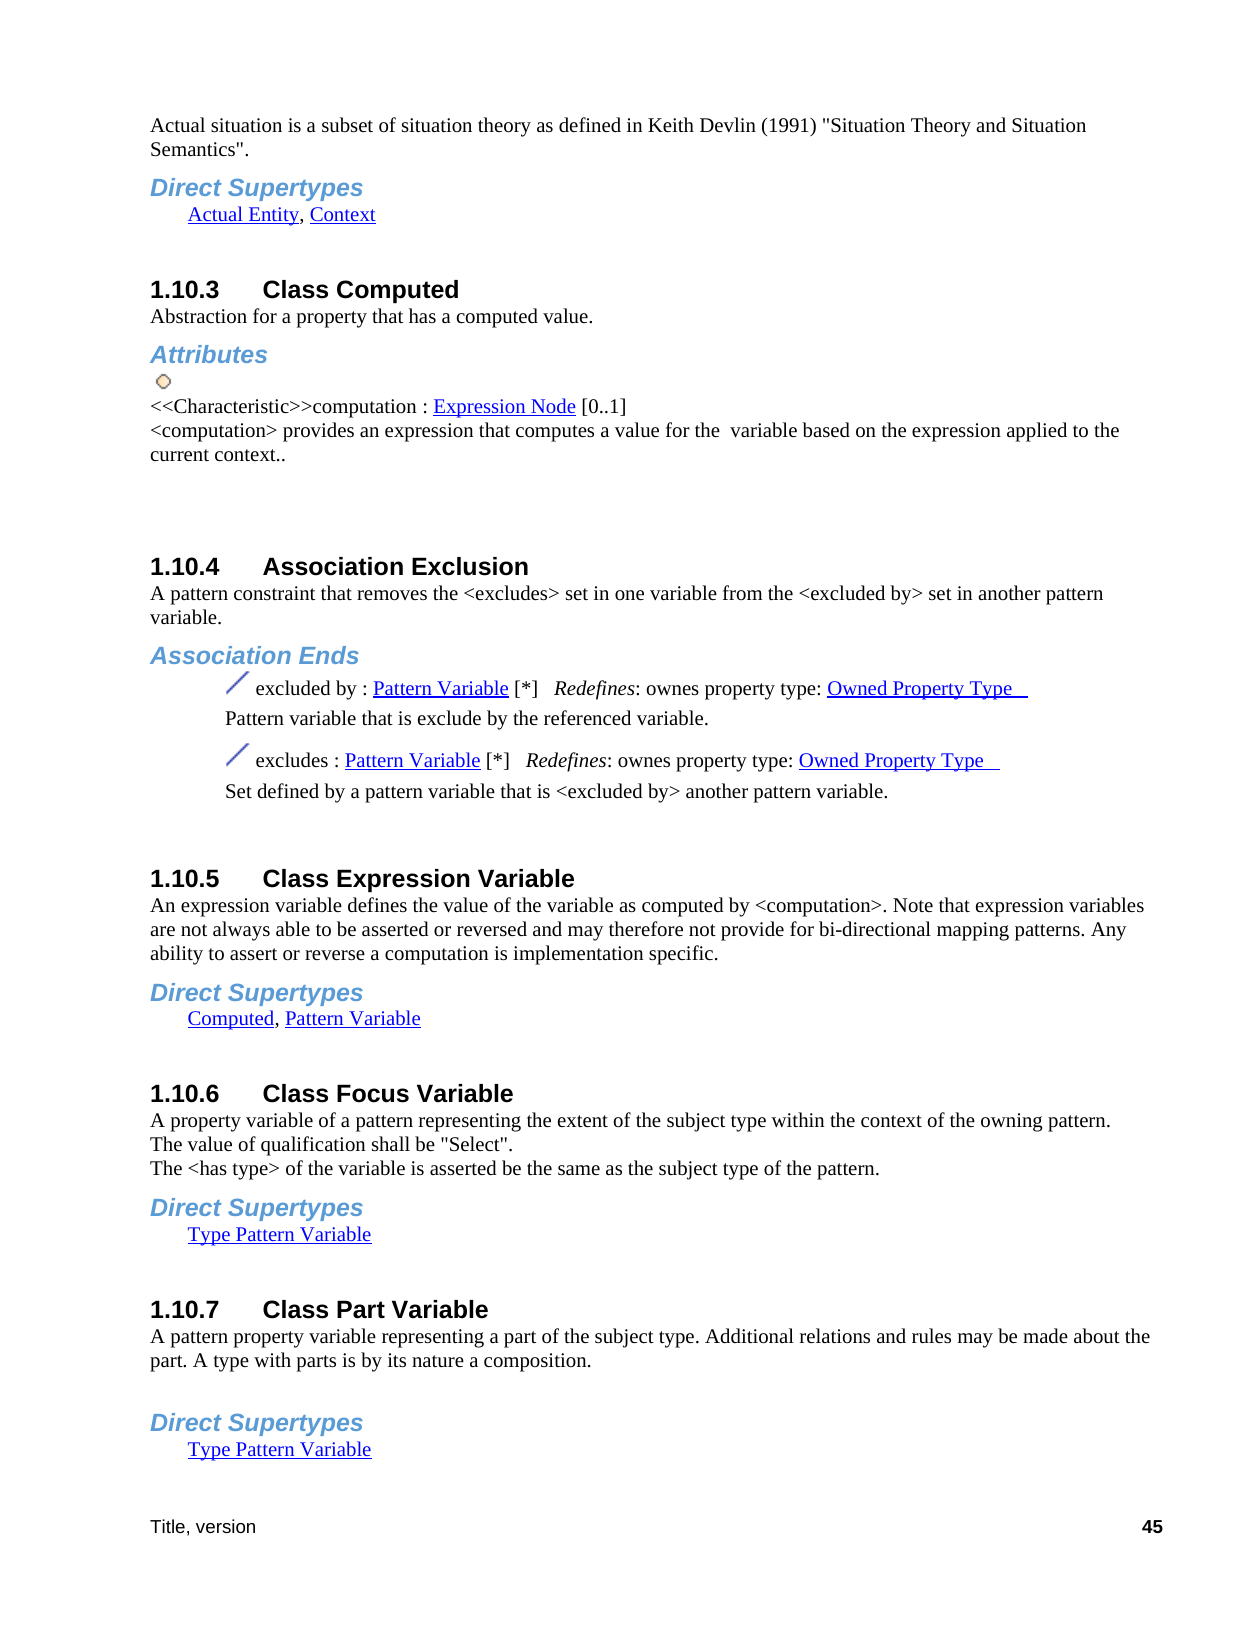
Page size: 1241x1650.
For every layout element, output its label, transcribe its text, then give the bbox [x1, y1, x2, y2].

text <<Characteristic>>computation : Expression Node [0..1] [150, 394, 1165, 418]
text Type Pattern Variable [187, 1222, 1165, 1246]
subtitle Class Part Variable [150, 1295, 1165, 1323]
picture [150, 368, 176, 394]
text A pattern property variable representing a part of the subject type. Additional relations and rules may be made about the part. A type with parts is by its nature a composition. [150, 1323, 1165, 1396]
text Abstraction for a property that has a computed value. [150, 304, 1165, 328]
text A property variable of a pattern representing the extent of the subject type within the context of the owning pattern. The value of qualification shall be "Select". The <has type> of the variable is asserted be the same as the subject type of the pattern. [150, 1108, 1165, 1180]
subtitle Class Computed [150, 275, 1165, 304]
subtitle Attributes [150, 340, 1165, 369]
subtitle Direct Supertypes [150, 173, 1165, 202]
text <computation> provides an expression that computes a value for the variable based on the expression applied to the current context.. [150, 418, 1165, 490]
subtitle Class Expression Variable [150, 864, 1165, 893]
picture [225, 670, 251, 696]
text excludes : Pattern Variable [*] Redefines: ownes property type: Owned Property Type [150, 743, 1165, 772]
text An expression variable defines the value of the variable as computed by <computation>. Note that expression variables are not always able to be asserted or reversed and may therefore not provide for bi-directional mapping patterns. Any ability to assert or reverse a computation is implementation specific. [150, 893, 1165, 965]
subtitle Class Focus Variable [150, 1079, 1165, 1108]
text excluded by : Pattern Variable [*] Redefines: ownes property type: Owned Property Type [150, 670, 1165, 700]
text Computed, Pattern Variable [187, 1006, 1165, 1030]
text Pattern variable that is exclude by the referenced variable. [150, 706, 1165, 730]
text Set defined by a pattern variable that is <excluded by> another pattern variable. [150, 778, 1165, 803]
text Actual situation is a subset of situation theory as defined in Keith Devlin (1991) "Situation Theory and Situation Semantics". [150, 112, 1165, 161]
text A pattern constraint that removes the <excludes> set in one variable from the <excluded by> set in another pattern variable. [150, 581, 1165, 629]
text Actual Entity, Context [187, 202, 1165, 226]
subtitle Direct Supertypes [150, 978, 1165, 1006]
subtitle Association Exclusion [150, 552, 1165, 581]
picture [225, 742, 251, 768]
text Type Pattern Variable [187, 1437, 1165, 1461]
subtitle Direct Supertypes [150, 1408, 1165, 1437]
subtitle Direct Supertypes [150, 1193, 1165, 1222]
subtitle Association Ends [150, 641, 1165, 670]
